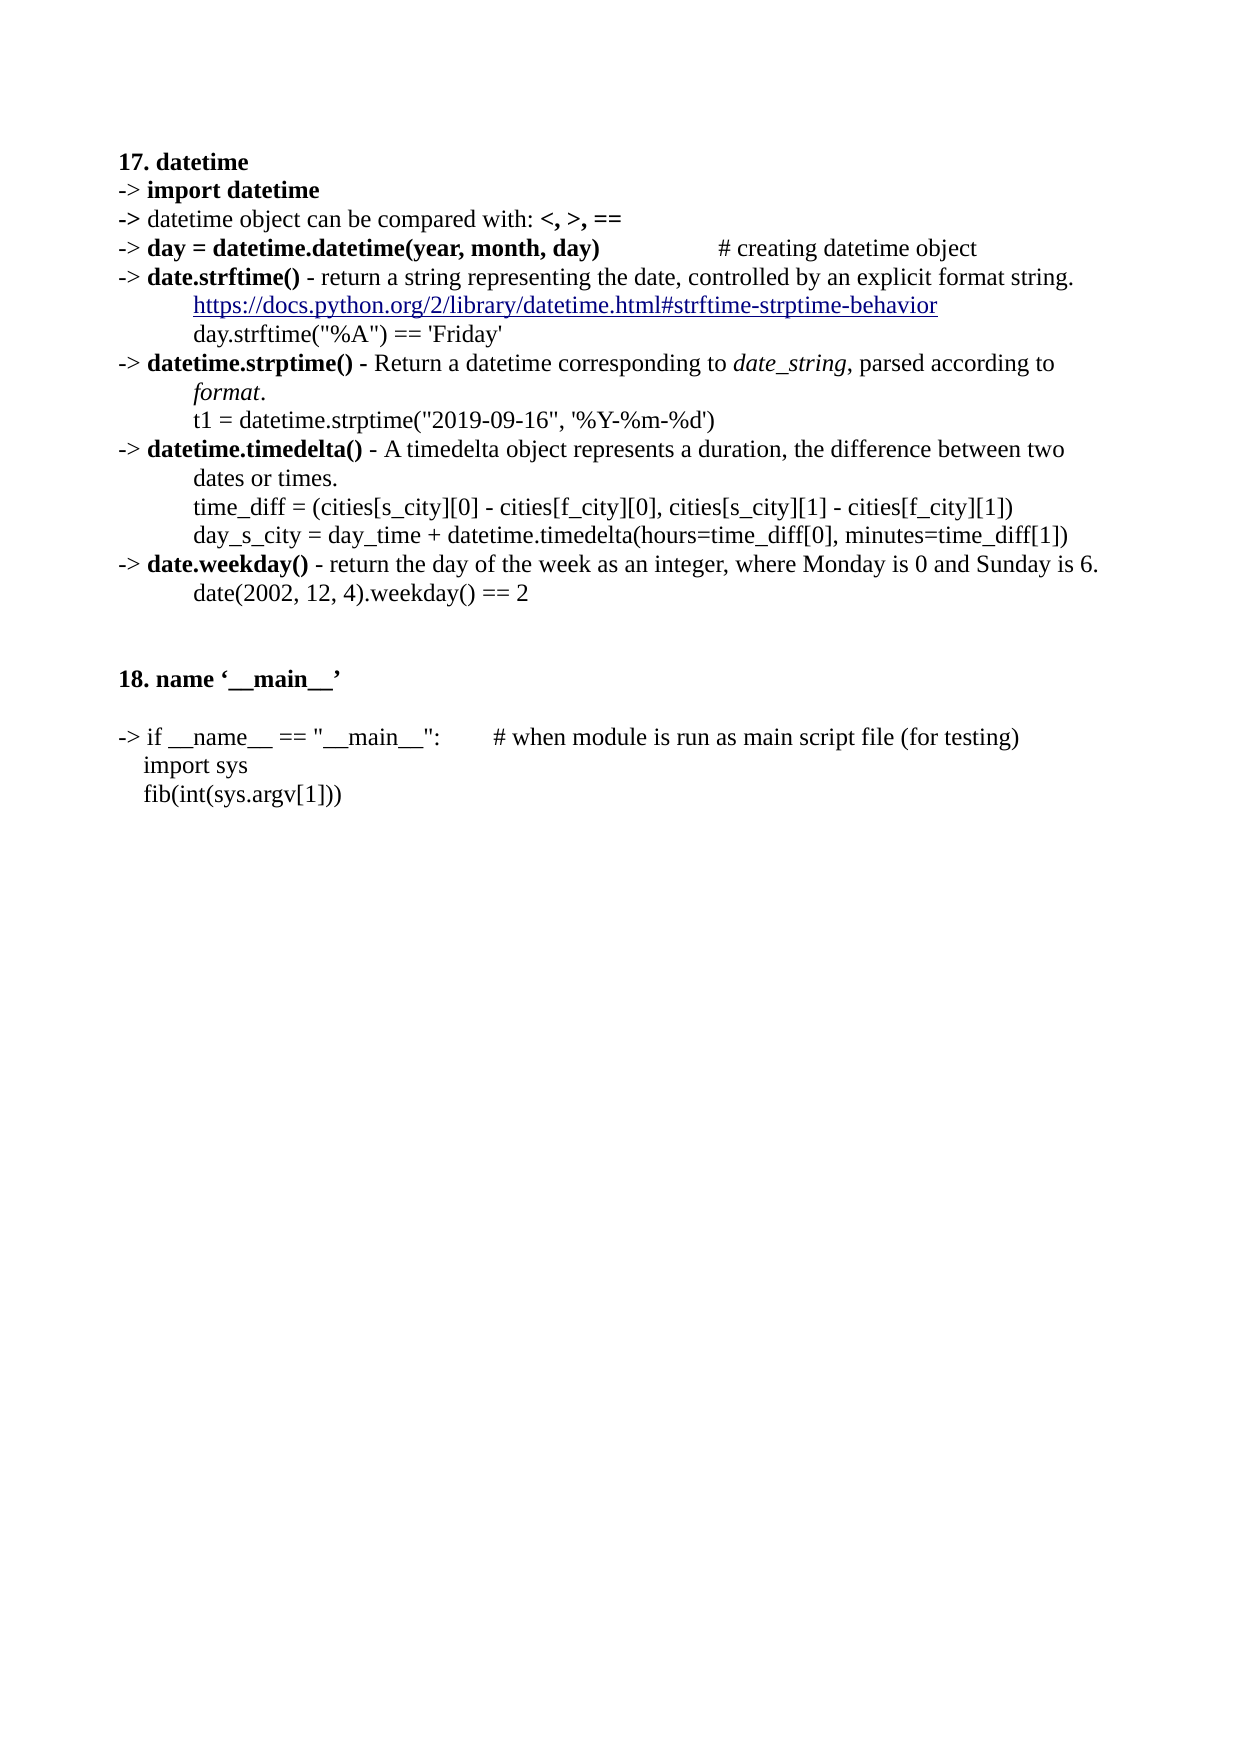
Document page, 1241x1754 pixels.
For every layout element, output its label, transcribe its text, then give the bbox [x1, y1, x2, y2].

text -> date.strftime() - return a string representing the date, controlled by an explicit format string. [118, 262, 1122, 291]
text t1 = datetime.strptime("2019-09-16", '%Y-%m-%d') [118, 406, 1122, 434]
text -> datetime.timedelta() - A timedelta object represents a duration, the difference between two dates or times. [118, 434, 1122, 492]
text 18. name ‘__main__’ [118, 664, 1122, 693]
text day.strftime("%A") == 'Friday' [118, 319, 1122, 348]
text -> import datetime [118, 176, 1122, 204]
text 17. datetime [118, 147, 1122, 176]
text -> date.weekday() - return the day of the week as an integer, where Monday is 0 and Sunday is 6. [118, 549, 1122, 578]
text -> datetime object can be compared with: <, >, == [118, 204, 1122, 233]
text fib(int(sys.argv[1])) [118, 779, 1122, 808]
text https://docs.python.org/2/library/datetime.html#strftime-strptime-behavior [118, 291, 1122, 319]
text -> datetime.strptime() - Return a datetime corresponding to date_string, parsed according to format. [118, 348, 1122, 406]
text date(2002, 12, 4).weekday() == 2 [118, 578, 1122, 607]
text -> if __name__ == "__main__": # when module is run as main script file (for testing) [118, 722, 1122, 751]
text import sys [118, 751, 1122, 779]
text time_diff = (cities[s_city][0] - cities[f_city][0], cities[s_city][1] - cities[f_city][1]) day_s_city = day_time + datetime.timedelta(hours=time_diff[0], minutes=time_diff[1]) [118, 492, 1122, 549]
text -> day = datetime.datetime(year, month, day) # creating datetime object [118, 233, 1122, 262]
